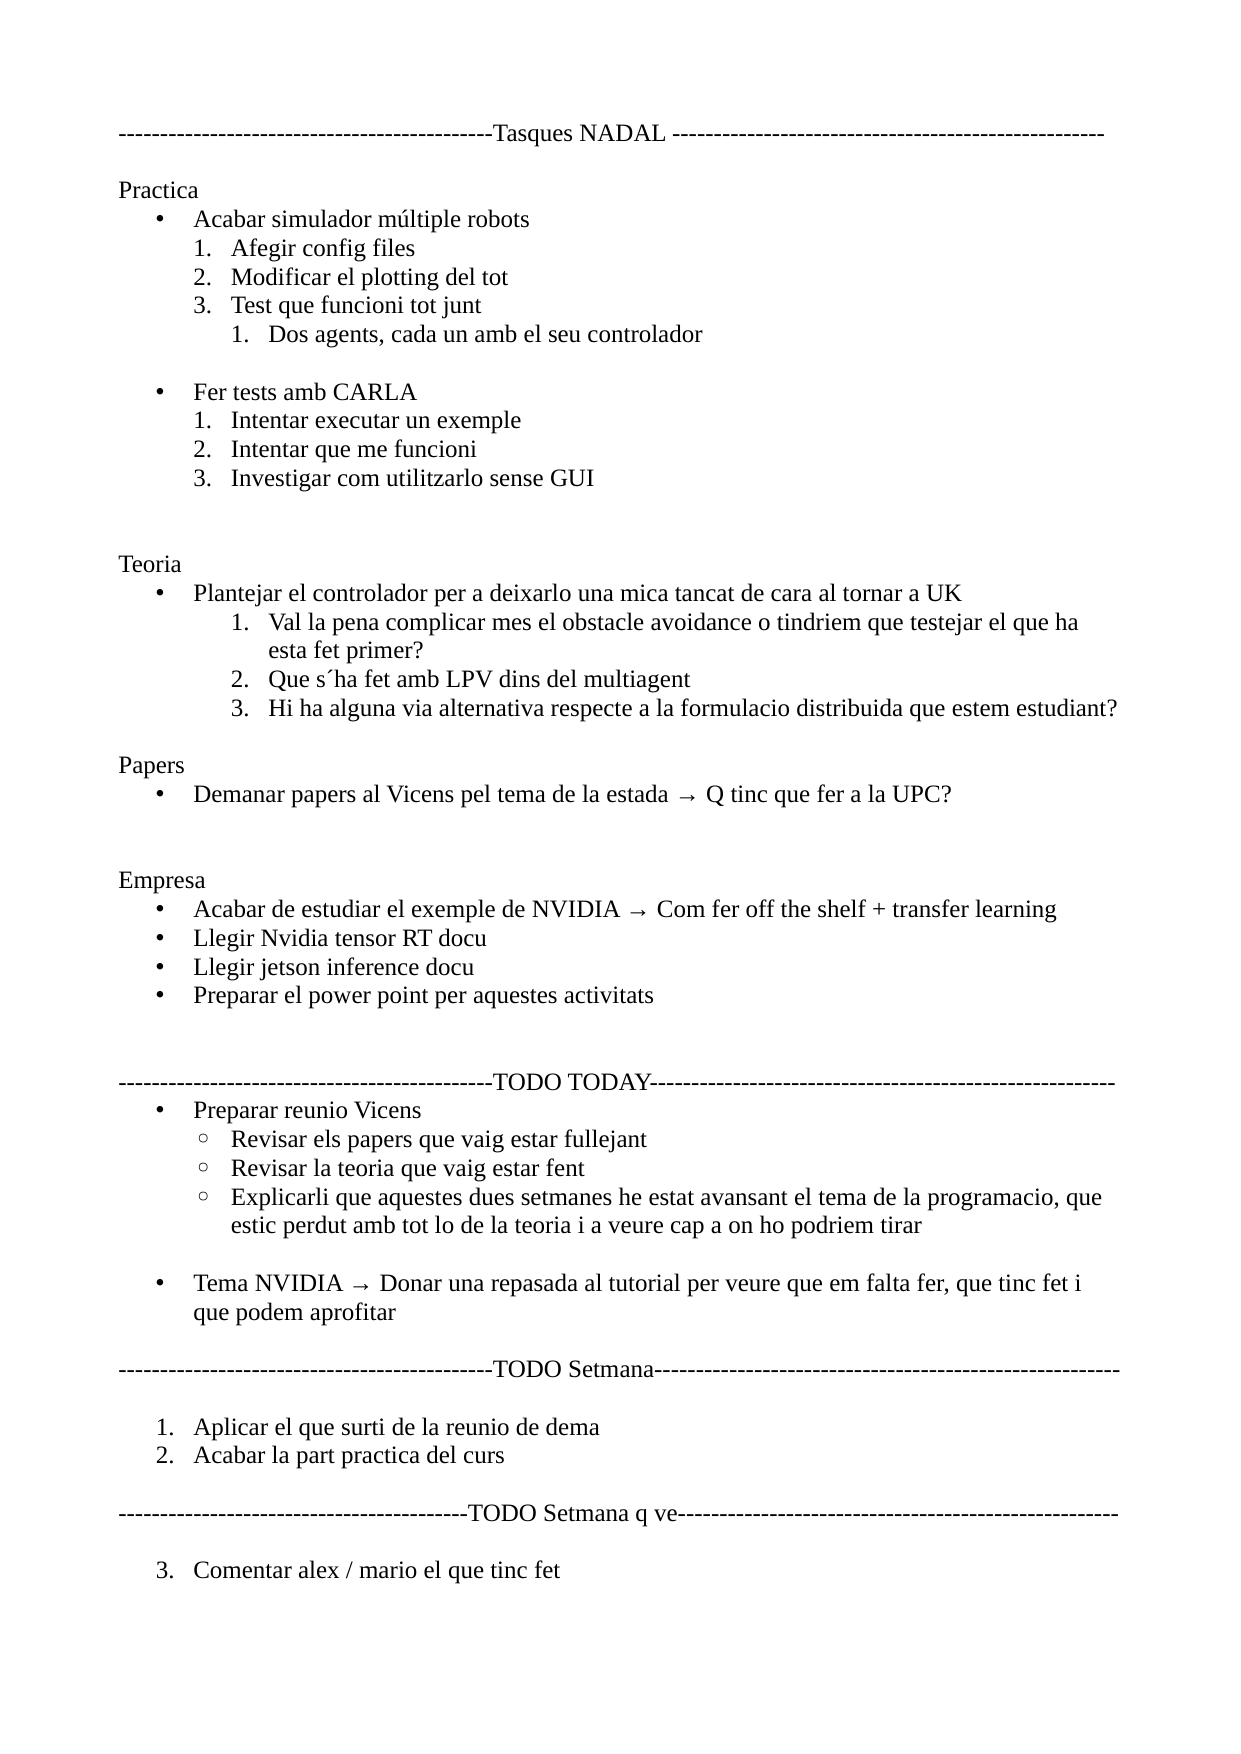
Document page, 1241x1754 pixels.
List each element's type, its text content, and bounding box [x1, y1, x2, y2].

list Investigar com utilitzarlo sense GUI [193, 463, 1122, 492]
list Comentar alex / mario el que tinc fet [156, 1556, 1122, 1584]
list Dos agents, cada un amb el seu controlador [231, 319, 1122, 348]
list Llegir Nvidia tensor RT docu [156, 923, 1122, 952]
list Intentar que me funcioni [193, 434, 1122, 463]
list Explicarli que aquestes dues setmanes he estat avansant el tema de la programacio, que estic perdut amb tot lo de la teoria i a veure cap a on ho podriem tirar [193, 1182, 1122, 1239]
list Tema NVIDIA → Donar una repasada al tutorial per veure que em falta fer, que tinc fet i que podem aprofitar [156, 1268, 1122, 1326]
text Papers [118, 751, 1122, 779]
text Empresa [118, 866, 1122, 894]
list Intentar executar un exemple [193, 406, 1122, 434]
list Llegir jetson inference docu [156, 952, 1122, 981]
list Afegir config files [193, 233, 1122, 262]
list Val la pena complicar mes el obstacle avoidance o tindriem que testejar el que ha esta fet primer? [231, 607, 1122, 664]
list Fer tests amb CARLA [156, 377, 1122, 406]
text ---------------------------------------------TODO TODAY-------------------------------------------------------- [118, 1067, 1122, 1096]
list Modificar el plotting del tot [193, 262, 1122, 291]
text ---------------------------------------------TODO Setmana-------------------------------------------------------- [118, 1354, 1122, 1383]
list Test que funcioni tot junt [193, 291, 1122, 319]
list Demanar papers al Vicens pel tema de la estada → Q tinc que fer a la UPC? [156, 779, 1122, 808]
list Preparar el power point per aquestes activitats [156, 981, 1122, 1009]
text Practica [118, 176, 1122, 204]
text ------------------------------------------TODO Setmana q ve----------------------------------------------------- [118, 1498, 1122, 1527]
list Acabar de estudiar el exemple de NVIDIA → Com fer off the shelf + transfer learning [156, 894, 1122, 923]
list Preparar reunio Vicens [156, 1096, 1122, 1124]
list Plantejar el controlador per a deixarlo una mica tancat de cara al tornar a UK [156, 578, 1122, 607]
list Que s´ha fet amb LPV dins del multiagent [231, 664, 1122, 693]
list Aplicar el que surti de la reunio de dema [156, 1412, 1122, 1441]
text Teoria [118, 549, 1122, 578]
list Acabar simulador múltiple robots [156, 204, 1122, 233]
list Revisar la teoria que vaig estar fent [193, 1153, 1122, 1182]
list Acabar la part practica del curs [156, 1441, 1122, 1469]
text ---------------------------------------------Tasques NADAL ---------------------------------------------------- [118, 118, 1122, 147]
list Hi ha alguna via alternativa respecte a la formulacio distribuida que estem estudiant? [231, 693, 1122, 722]
list Revisar els papers que vaig estar fullejant [193, 1124, 1122, 1153]
